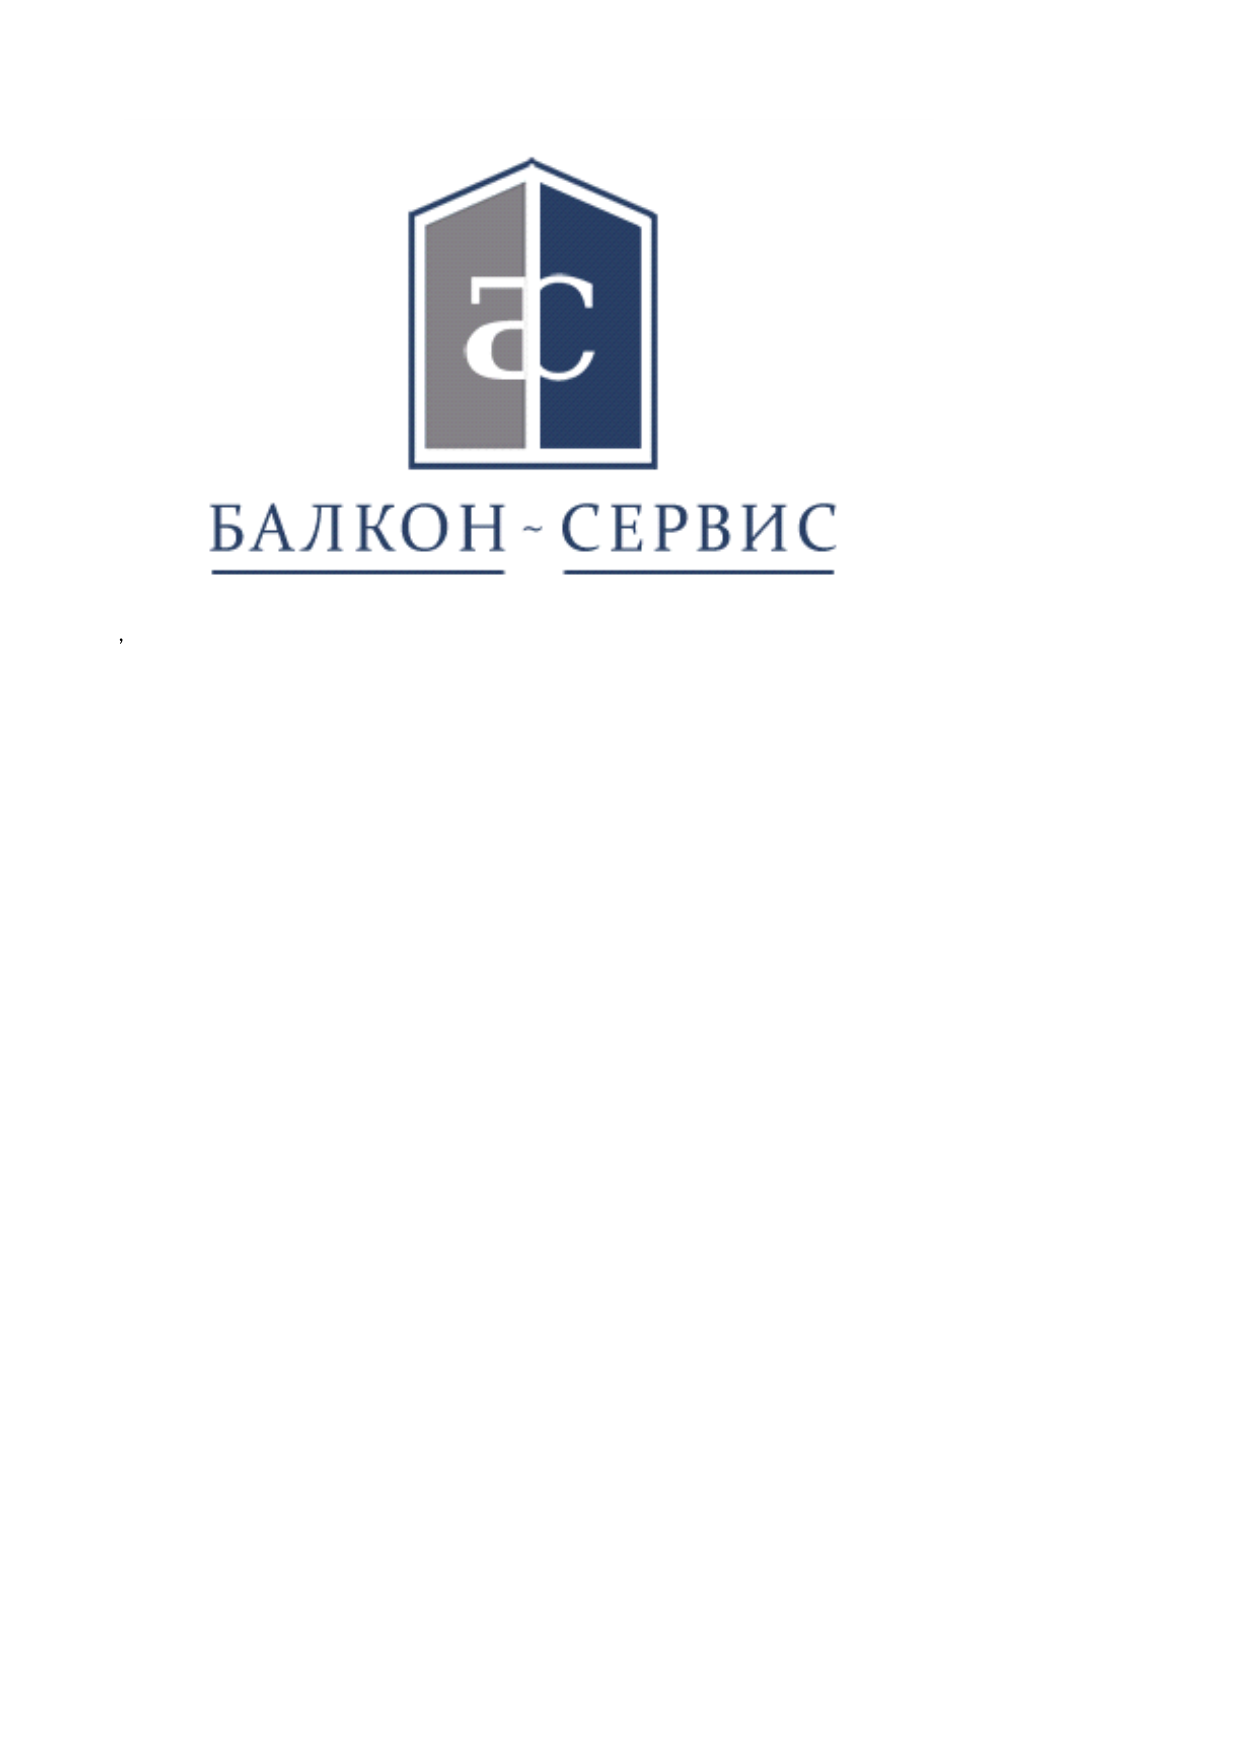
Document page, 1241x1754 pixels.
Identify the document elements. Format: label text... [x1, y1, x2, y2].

text , [118, 118, 1122, 648]
